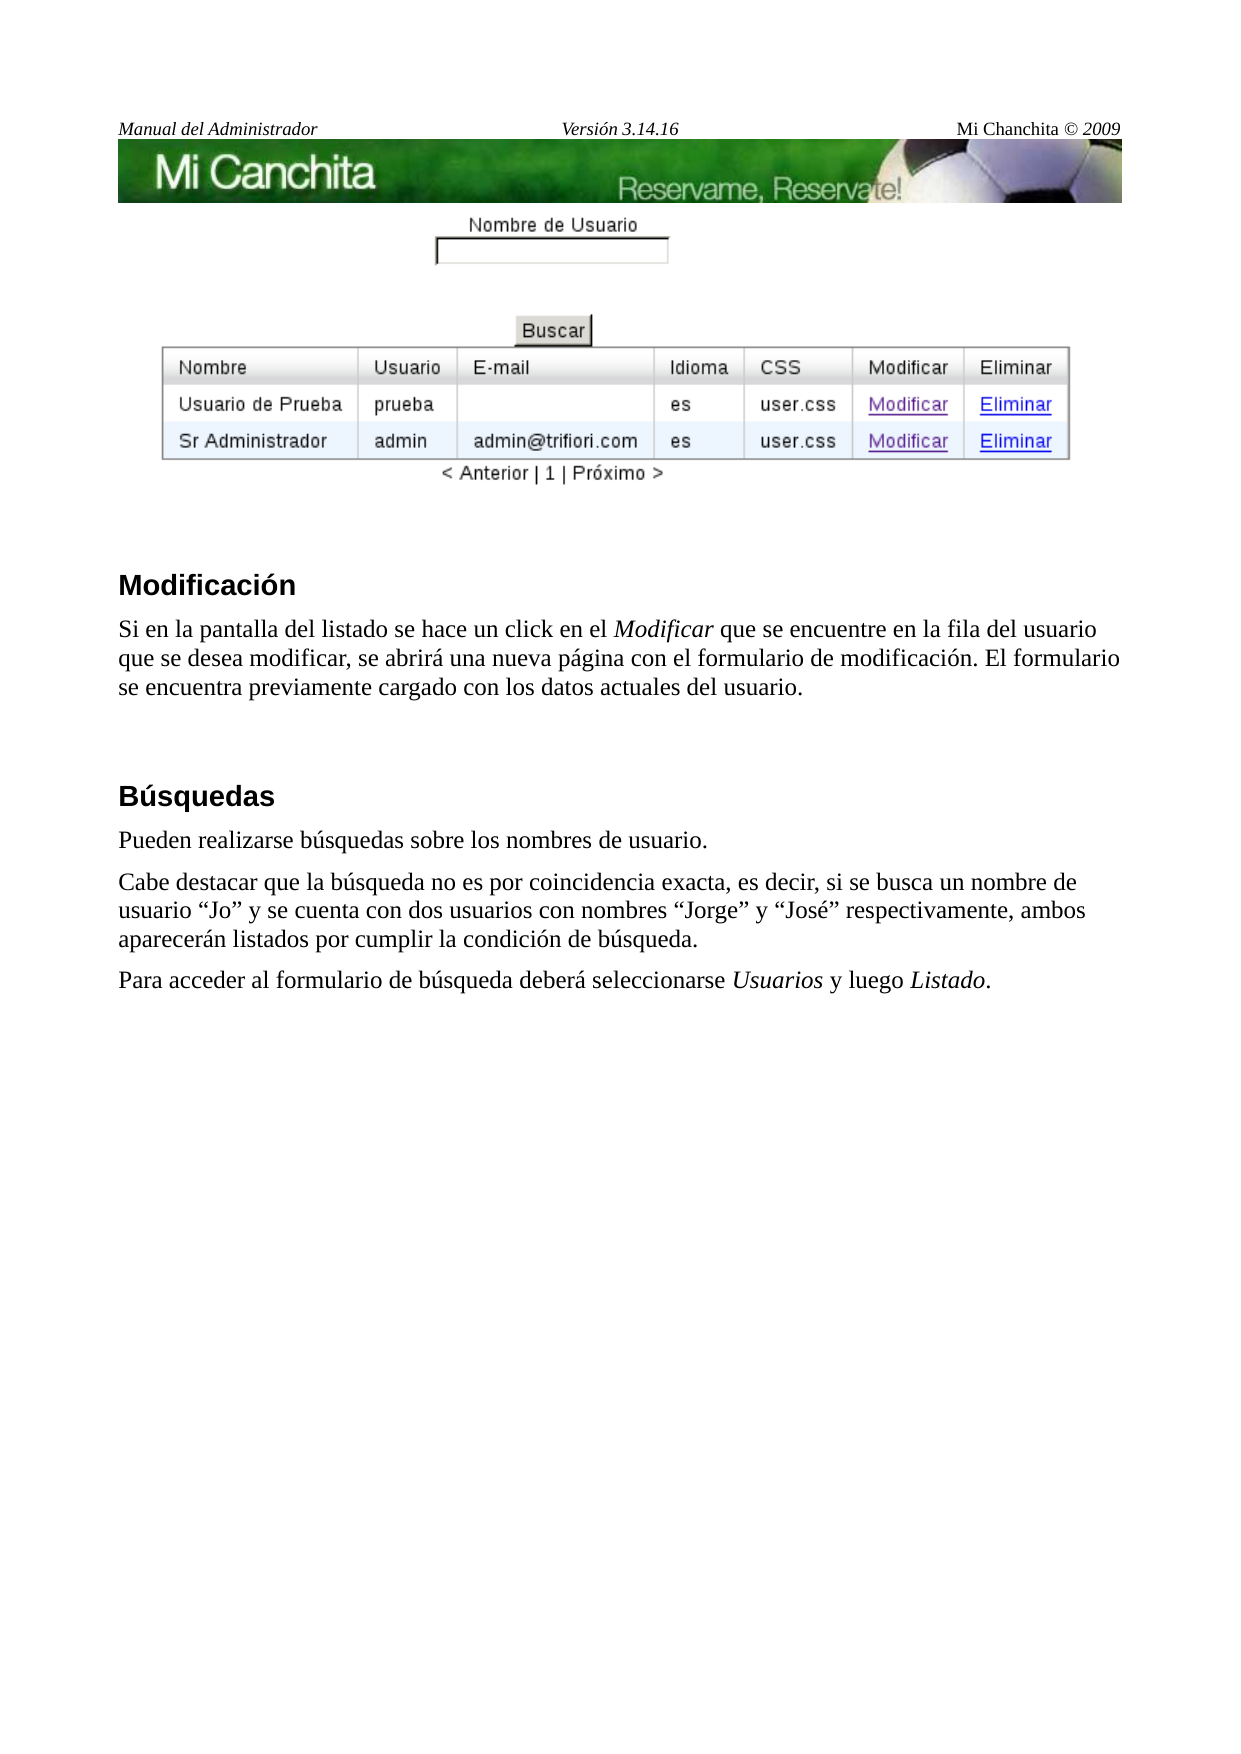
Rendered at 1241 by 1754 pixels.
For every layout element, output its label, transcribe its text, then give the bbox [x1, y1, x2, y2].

picture [156, 212, 1084, 503]
text Cabe destacar que la búsqueda no es por coincidencia exacta, es decir, si se busca un nombre de usuario “Jo” y se cuenta con dos usuarios con nombres “Jorge” y “José” respectivamente, ambos aparecerán listados por cumplir la condición de búsqueda. [118, 867, 1122, 953]
subtitle Búsquedas [118, 779, 1122, 813]
text Si en la pantalla del listado se hace un click en el Modificar que se encuentre en la fila del usuario que se desea modificar, se abrirá una nueva página con el formulario de modificación. El formulario se encuentra previamente cargado con los datos actuales del usuario. [118, 614, 1122, 701]
picture [118, 139, 1122, 203]
text Pueden realizarse búsquedas sobre los nombres de usuario. [118, 826, 1122, 854]
text Para acceder al formulario de búsqueda deberá seleccionarse Usuarios y luego Listado. [118, 966, 1122, 994]
subtitle Modificación [118, 568, 1122, 602]
